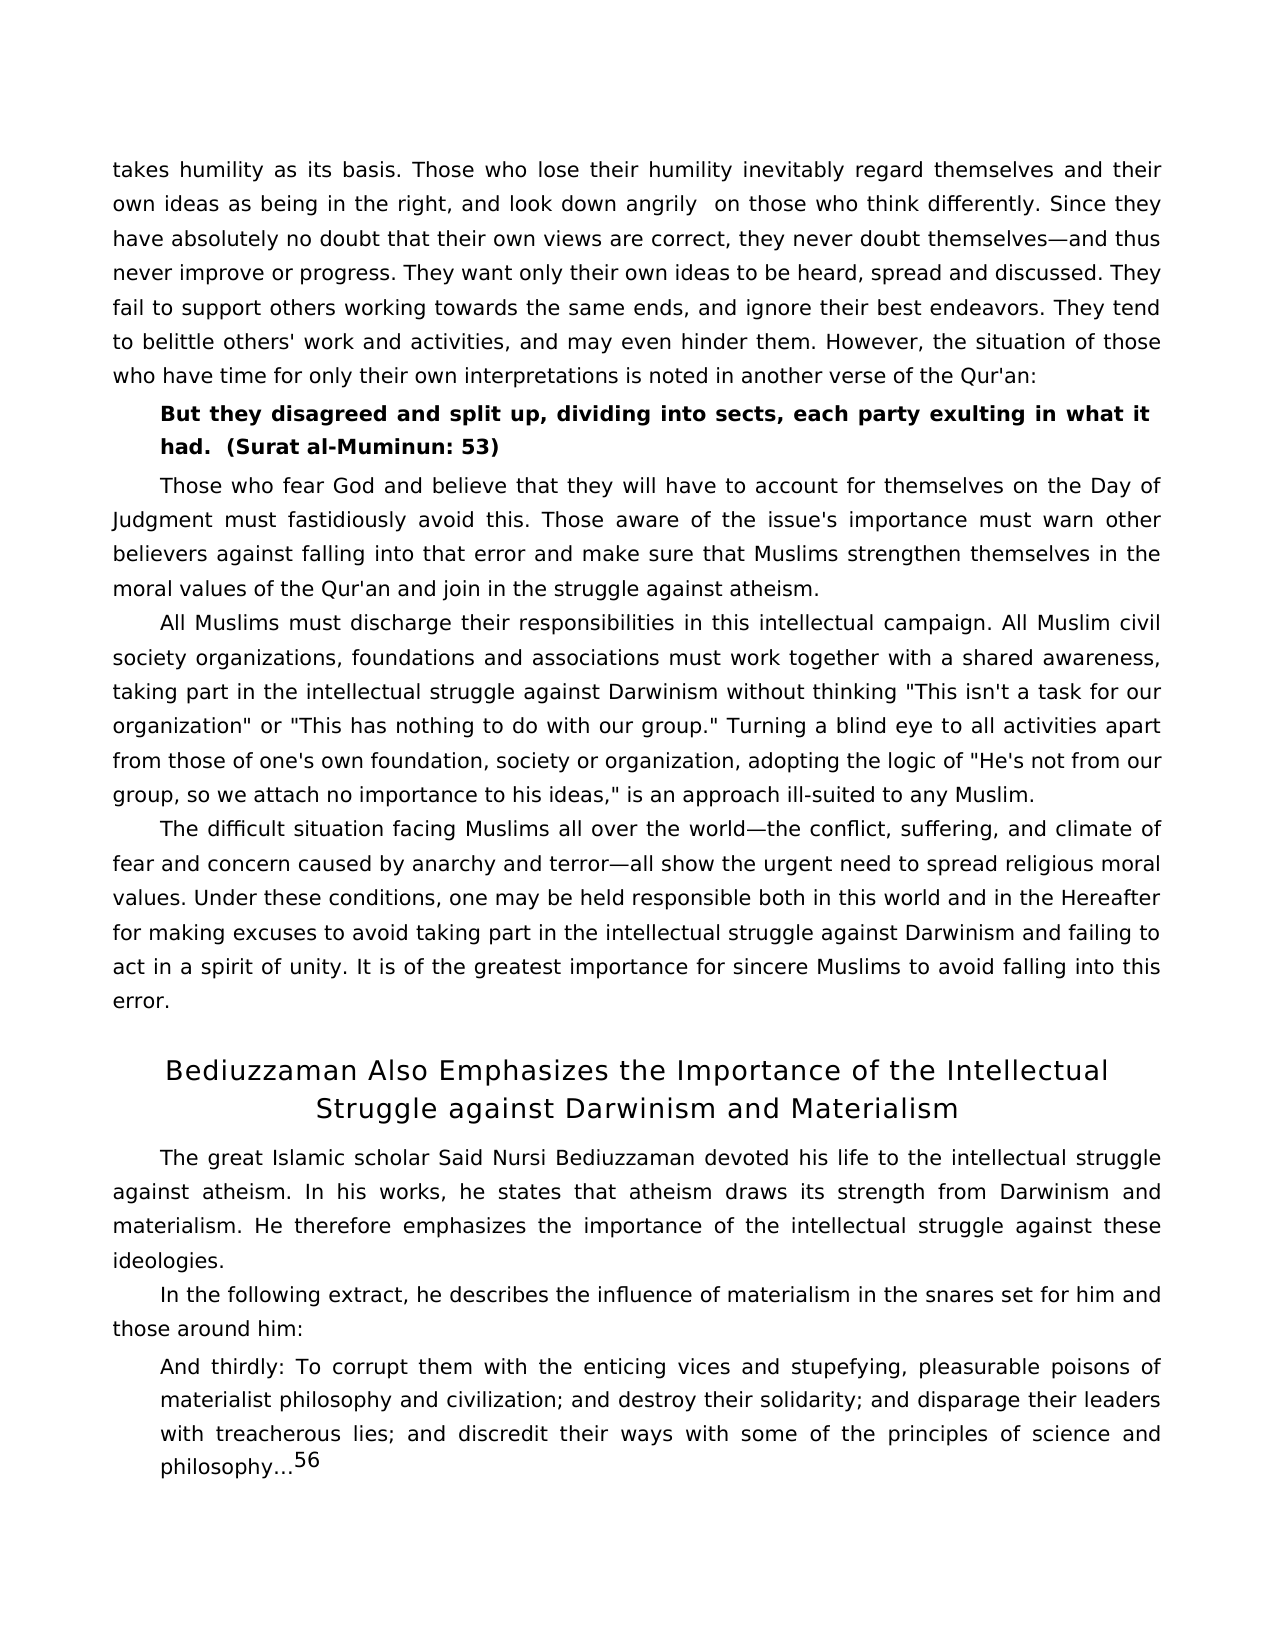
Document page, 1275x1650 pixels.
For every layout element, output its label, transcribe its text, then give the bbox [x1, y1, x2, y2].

text The difficult situation facing Muslims all over the world—the conflict, suffering, and climate of fear and concern caused by anarchy and terror—all show the urgent need to spread religious moral values. Under these conditions, one may be held responsible both in this world and in the Hereafter for making excuses to avoid taking part in the intellectual struggle against Darwinism and failing to act in a spirit of unity. It is of the greatest importance for sincere Muslims to avoid falling into this error. [112, 809, 1162, 1016]
text All Muslims must discharge their responsibilities in this intellectual campaign. All Muslim civil society organizations, foundations and associations must work together with a shared awareness, taking part in the intellectual struggle against Darwinism without thinking "This isn't a task for our organization" or "This has nothing to do with our group." Turning a blind eye to all activities apart from those of one's own foundation, society or organization, adopting the logic of "He's not from our group, so we attach no importance to his ideas," is an approach ill-suited to any Muslim. [112, 603, 1162, 809]
text Bediuzzaman Also Emphasizes the Importance of the Intellectual Struggle against Darwinism and Materialism [112, 1051, 1162, 1126]
text In the following extract, he describes the influence of materialism in the snares set for him and those around him: [112, 1275, 1162, 1344]
text takes humility as its basis. Those who lose their humility inevitably regard themselves and their own ideas as being in the right, and look down angrily on those who think differently. Since they have absolutely no doubt that their own views are correct, they never doubt themselves—and thus never improve or progress. They want only their own ideas to be heard, spread and discussed. They fail to support others working towards the same ends, and ignore their best endeavors. They tend to belittle others' work and activities, and may even hinder them. However, the situation of those who have time for only their own interpretations is noted in another verse of the Qur'an: [112, 150, 1162, 391]
text But they disagreed and split up, dividing into sects, each party exulting in what it had. (Surat al-Muminun: 53) [160, 395, 1151, 461]
text Those who fear God and believe that they will have to account for themselves on the Day of Judgment must fastidiously avoid this. Those aware of the issue's importance must warn other believers against falling into that error and make sure that Muslims strengthen themselves in the moral values of the Qur'an and join in the struggle against atheism. [112, 466, 1162, 603]
text And thirdly: To corrupt them with the enticing vices and stupefying, pleasurable poisons of materialist philosophy and civilization; and destroy their solidarity; and disparage their leaders with treacherous lies; and discredit their ways with some of the principles of science and philosophy…56 [160, 1348, 1162, 1481]
text The great Islamic scholar Said Nursi Bediuzzaman devoted his life to the intellectual struggle against atheism. In his works, he states that atheism draws its strength from Darwinism and materialism. He therefore emphasizes the importance of the intellectual struggle against these ideologies. [112, 1137, 1162, 1275]
